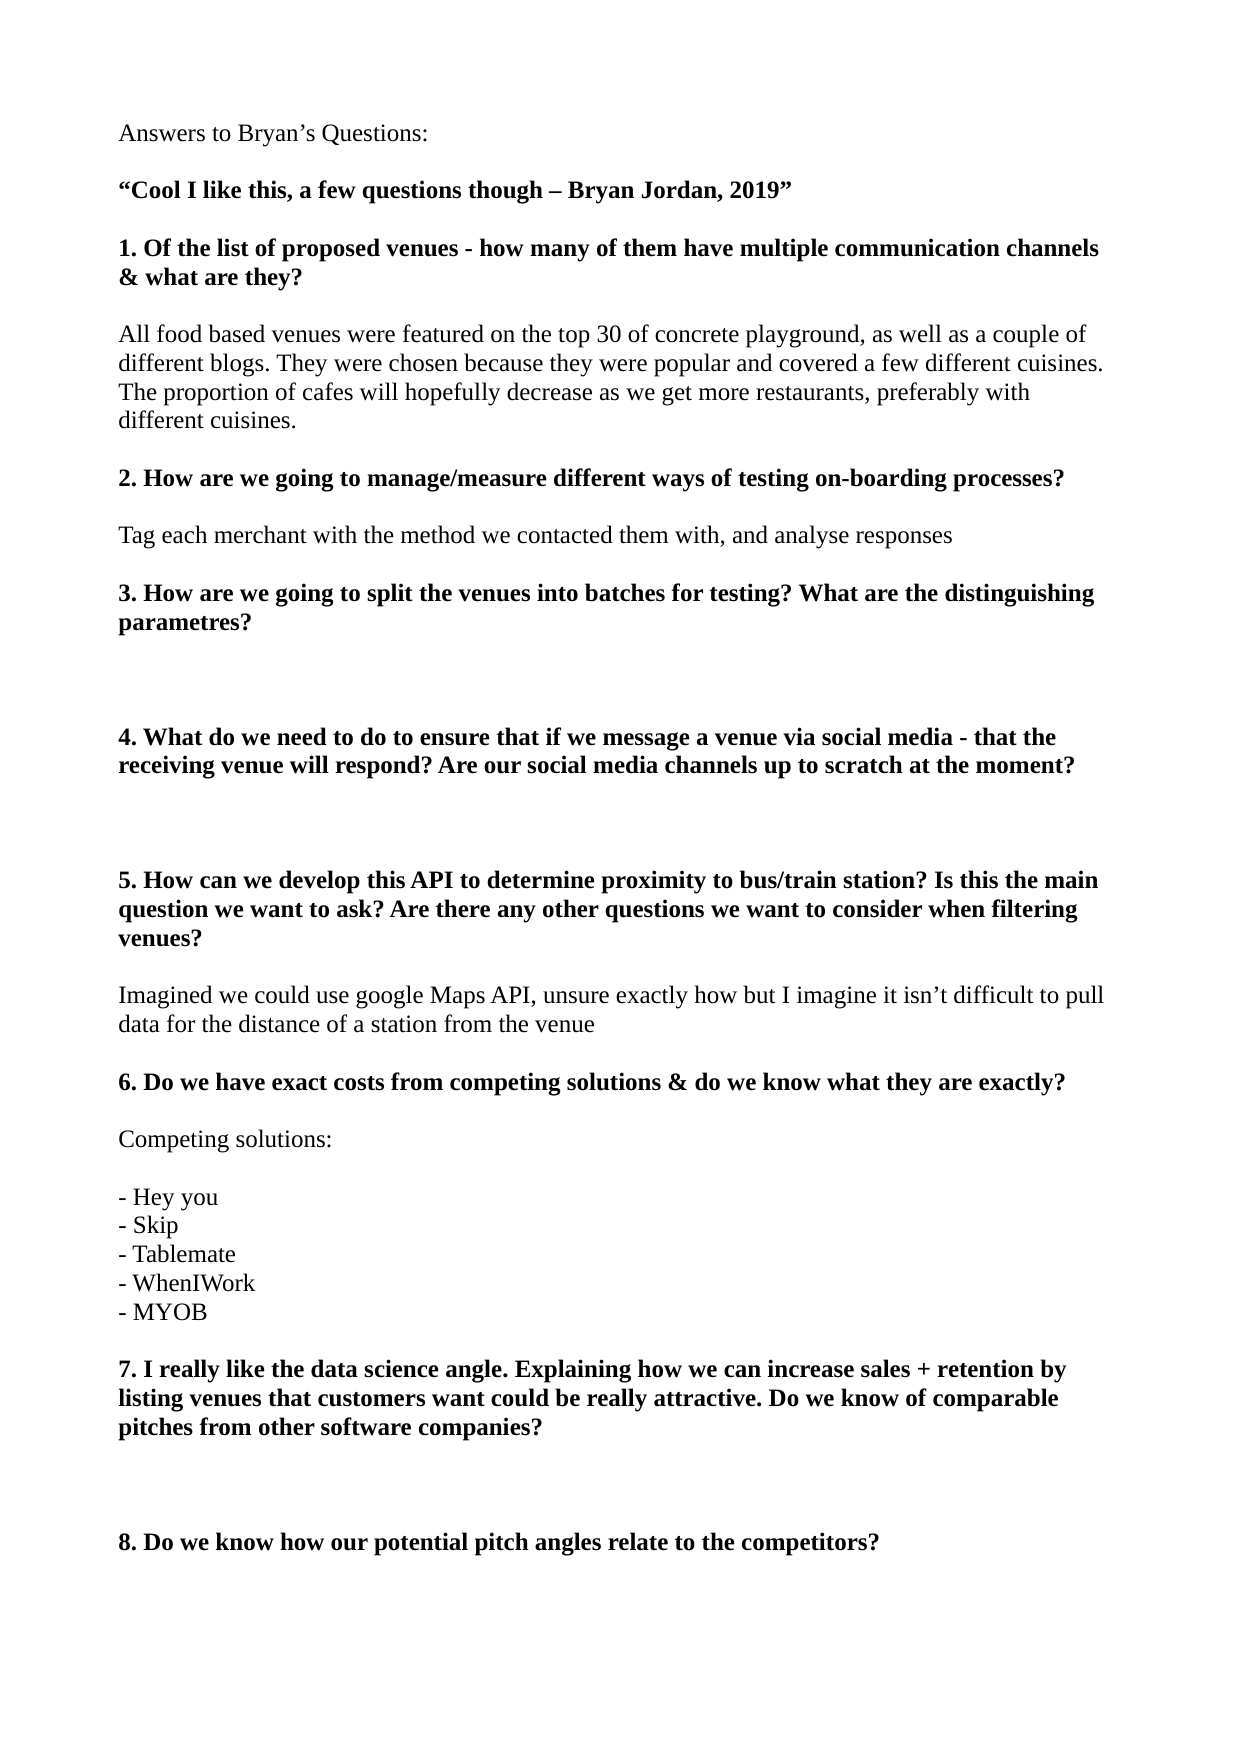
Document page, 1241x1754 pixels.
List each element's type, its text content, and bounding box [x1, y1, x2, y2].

text 1. Of the list of proposed venues - how many of them have multiple communication channels & what are they? [118, 233, 1122, 291]
text “Cool I like this, a few questions though – Bryan Jordan, 2019” [118, 176, 1122, 204]
text Tag each merchant with the method we contacted them with, and analyse responses [118, 521, 1122, 549]
text 2. How are we going to manage/measure different ways of testing on-boarding processes? [118, 463, 1122, 492]
text - Skip [118, 1211, 1122, 1239]
text - Tablemate [118, 1239, 1122, 1268]
text 7. I really like the data science angle. Explaining how we can increase sales + retention by listing venues that customers want could be really attractive. Do we know of comparable pitches from other software companies? [118, 1354, 1122, 1441]
text - WhenIWork [118, 1268, 1122, 1297]
text Answers to Bryan’s Questions: [118, 118, 1122, 147]
text All food based venues were featured on the top 30 of concrete playground, as well as a couple of different blogs. They were chosen because they were popular and covered a few different cuisines. The proportion of cafes will hopefully decrease as we get more restaurants, preferably with different cuisines. [118, 319, 1122, 434]
text 3. How are we going to split the venues into batches for testing? What are the distinguishing parametres? [118, 578, 1122, 636]
text 8. Do we know how our potential pitch angles relate to the competitors? [118, 1527, 1122, 1556]
text 6. Do we have exact costs from competing solutions & do we know what they are exactly? [118, 1067, 1122, 1096]
text - Hey you [118, 1182, 1122, 1211]
text 4. What do we need to do to ensure that if we message a venue via social media - that the receiving venue will respond? Are our social media channels up to scratch at the moment? [118, 722, 1122, 779]
text - MYOB [118, 1297, 1122, 1326]
text Competing solutions: [118, 1124, 1122, 1153]
text 5. How can we develop this API to determine proximity to bus/train station? Is this the main question we want to ask? Are there any other questions we want to consider when filtering venues? [118, 866, 1122, 952]
text Imagined we could use google Maps API, unsure exactly how but I imagine it isn’t difficult to pull data for the distance of a station from the venue [118, 981, 1122, 1038]
